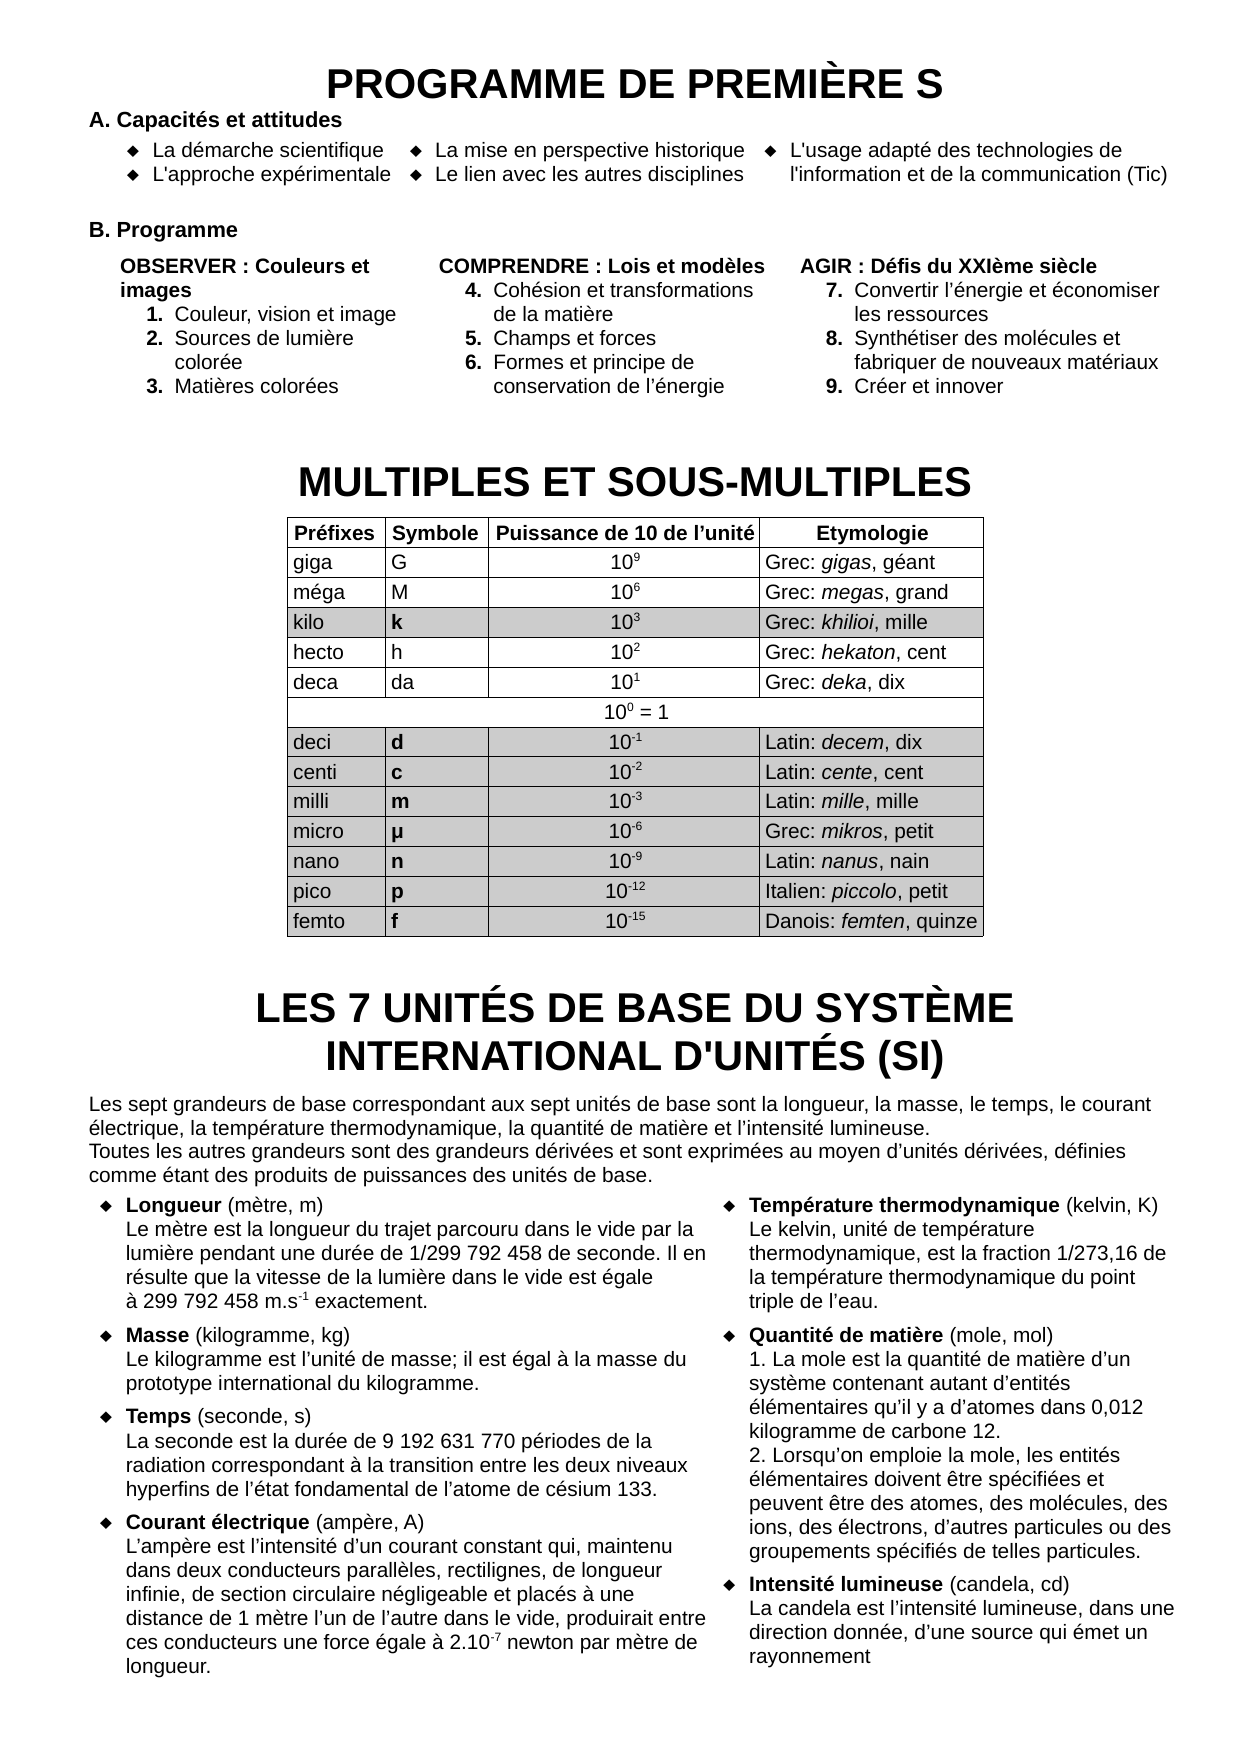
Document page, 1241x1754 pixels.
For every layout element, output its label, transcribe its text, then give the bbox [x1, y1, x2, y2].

table_cell pico [288, 877, 385, 906]
table_cell 106 [489, 578, 759, 607]
table_cell deca [288, 668, 385, 697]
table_header Température thermodynamique (kelvin, K) Le kelvin, unité de température thermodynamique, est la fraction 1/273,16 de la température thermodynamique du point triple de l’eau. Quantité de matière (mole, mol) 1. La mole est la quantité de matière d’un système contenant autant d’entités élémentaires qu’il y a d’atomes dans 0,012 kilogramme de carbone 12. 2. Lorsqu’on emploie la mole, les entités élémentaires doivent être spécifiées et peuvent être des atomes, des molécules, des ions, des électrons, d’autres particules ou des groupements spécifiés de telles particules. Intensité lumineuse (candela, cd) La candela est l’intensité lumineuse, dans une direction donnée, d’une source qui émet un rayonnement [712, 1190, 1181, 1681]
table_cell c [386, 757, 488, 786]
table_cell Latin: nanus, nain [760, 847, 983, 876]
table_cell giga [288, 548, 385, 577]
table_cell 102 [489, 638, 759, 667]
table_cell kilo [288, 608, 385, 637]
table_cell milli [288, 787, 385, 816]
table_cell p [386, 877, 488, 906]
table_cell Danois: femten, quinze [760, 907, 983, 936]
table_cell Latin: cente, cent [760, 757, 983, 786]
table_cell micro [288, 817, 385, 846]
table_header Etymologie [760, 518, 983, 547]
table_cell nano [288, 847, 385, 876]
text Les sept grandeurs de base correspondant aux sept unités de base sont la longueur, la masse, le temps, le courant électrique, la température thermodynamique, la quantité de matière et l’intensité lumineuse. [88, 1091, 1181, 1139]
table_cell h [386, 638, 488, 667]
table_cell n [386, 847, 488, 876]
table_cell Grec: gigas, géant [760, 548, 983, 577]
text Les 7 unités de base du Système International d'unités (SI) [88, 984, 1181, 1080]
table_cell Grec: khilioi, mille [760, 608, 983, 637]
table_header Longueur (mètre, m) Le mètre est la longueur du trajet parcouru dans le vide par la lumière pendant une durée de 1/299 792 458 de seconde. Il en résulte que la vitesse de la lumière dans le vide est égale à 299 792 458 m.s-1 exactement. Masse (kilogramme, kg) Le kilogramme est l’unité de masse; il est égal à la masse du prototype international du kilogramme. Temps (seconde, s) La seconde est la durée de 9 192 631 770 périodes de la radiation correspondant à la transition entre les deux niveaux hyperfins de l’état fondamental de l’atome de césium 133. Courant électrique (ampère, A) L’ampère est l’intensité d’un courant constant qui, maintenu dans deux conducteurs parallèles, rectilignes, de longueur infinie, de section circulaire négligeable et placés à une distance de 1 mètre l’un de l’autre dans le vide, produirait entre ces conducteurs une force égale à 2.10-7 newton par mètre de longueur. [89, 1190, 712, 1681]
table_header COMPRENDRE : Lois et modèles Cohésion et transformations de la matière Champs et forces Formes et principe de conservation de l’énergie [433, 248, 794, 404]
table_cell 10-1 [489, 728, 759, 756]
table_header La démarche scientifique L'approche expérimentale [119, 132, 402, 192]
table_header La mise en perspective historique Le lien avec les autres disciplines [402, 132, 756, 192]
table_cell 100 = 1 [288, 698, 983, 727]
table_cell 103 [489, 608, 759, 637]
table_cell G [386, 548, 488, 577]
table_cell Italien: piccolo, petit [760, 877, 983, 906]
table_cell Latin: mille, mille [760, 787, 983, 816]
table_cell 101 [489, 668, 759, 697]
text Multiples et sous-multiples [88, 458, 1181, 506]
text Toutes les autres grandeurs sont des grandeurs dérivées et sont exprimées au moyen d’unités dérivées, définies comme étant des produits de puissances des unités de base. [88, 1139, 1181, 1187]
table_header L'usage adapté des technologies de l'information et de la communication (Tic) [756, 132, 1181, 192]
table_cell Grec: deka, dix [760, 668, 983, 697]
table_cell μ [386, 817, 488, 846]
table_cell 10-2 [489, 757, 759, 786]
table_header Symbole [386, 518, 488, 547]
table_cell 10-6 [489, 817, 759, 846]
table_header Préfixes [288, 518, 385, 547]
table_cell 10-9 [489, 847, 759, 876]
table_header AGIR : Défis du XXIème siècle Convertir l’énergie et économiser les ressources Synthétiser des molécules et fabriquer de nouveaux matériaux Créer et innover [794, 248, 1181, 404]
table_cell da [386, 668, 488, 697]
table_cell méga [288, 578, 385, 607]
table_cell 10-15 [489, 907, 759, 936]
table_cell M [386, 578, 488, 607]
table_cell hecto [288, 638, 385, 667]
table_cell 109 [489, 548, 759, 577]
table_cell Grec: mikros, petit [760, 817, 983, 846]
table_cell f [386, 907, 488, 936]
table_cell m [386, 787, 488, 816]
table_cell Grec: hekaton, cent [760, 638, 983, 667]
table_cell deci [288, 728, 385, 756]
table_cell centi [288, 757, 385, 786]
table_header Puissance de 10 de l’unité [489, 518, 759, 547]
table_cell 10-3 [489, 787, 759, 816]
table_cell d [386, 728, 488, 756]
text A. Capacités et attitudes [88, 107, 1181, 132]
text B. Programme [88, 217, 1181, 242]
text Programme de Première S [88, 59, 1181, 107]
table_cell Latin: decem, dix [760, 728, 983, 756]
table_header OBSERVER : Couleurs et images Couleur, vision et image Sources de lumière colorée Matières colorées [114, 248, 433, 404]
table_cell Grec: megas, grand [760, 578, 983, 607]
table_cell k [386, 608, 488, 637]
table_cell femto [288, 907, 385, 936]
table_cell 10-12 [489, 877, 759, 906]
